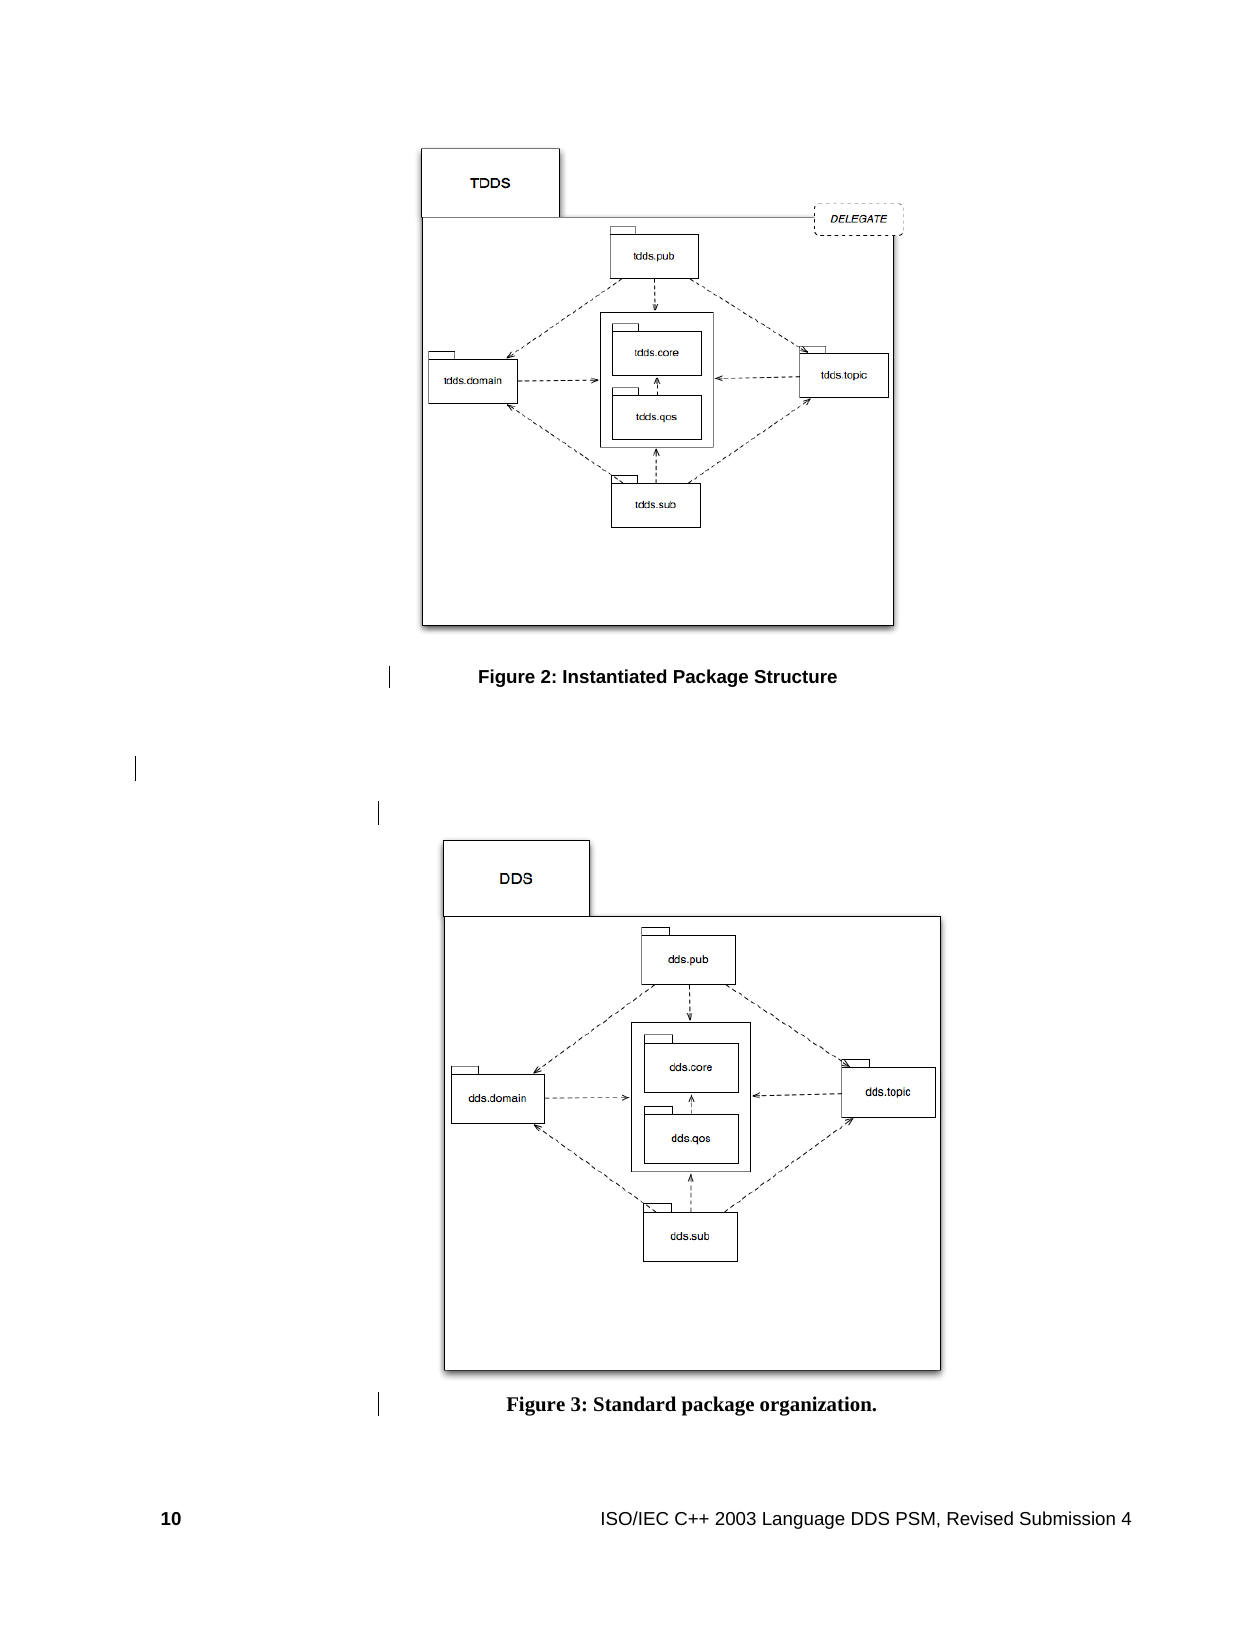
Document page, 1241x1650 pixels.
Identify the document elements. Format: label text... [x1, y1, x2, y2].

text Figure 3: Standard package organization. [393, 801, 990, 825]
text Figure 2: Instantiated Package Structure [404, 666, 912, 688]
picture [424, 825, 959, 1392]
picture [403, 135, 912, 645]
